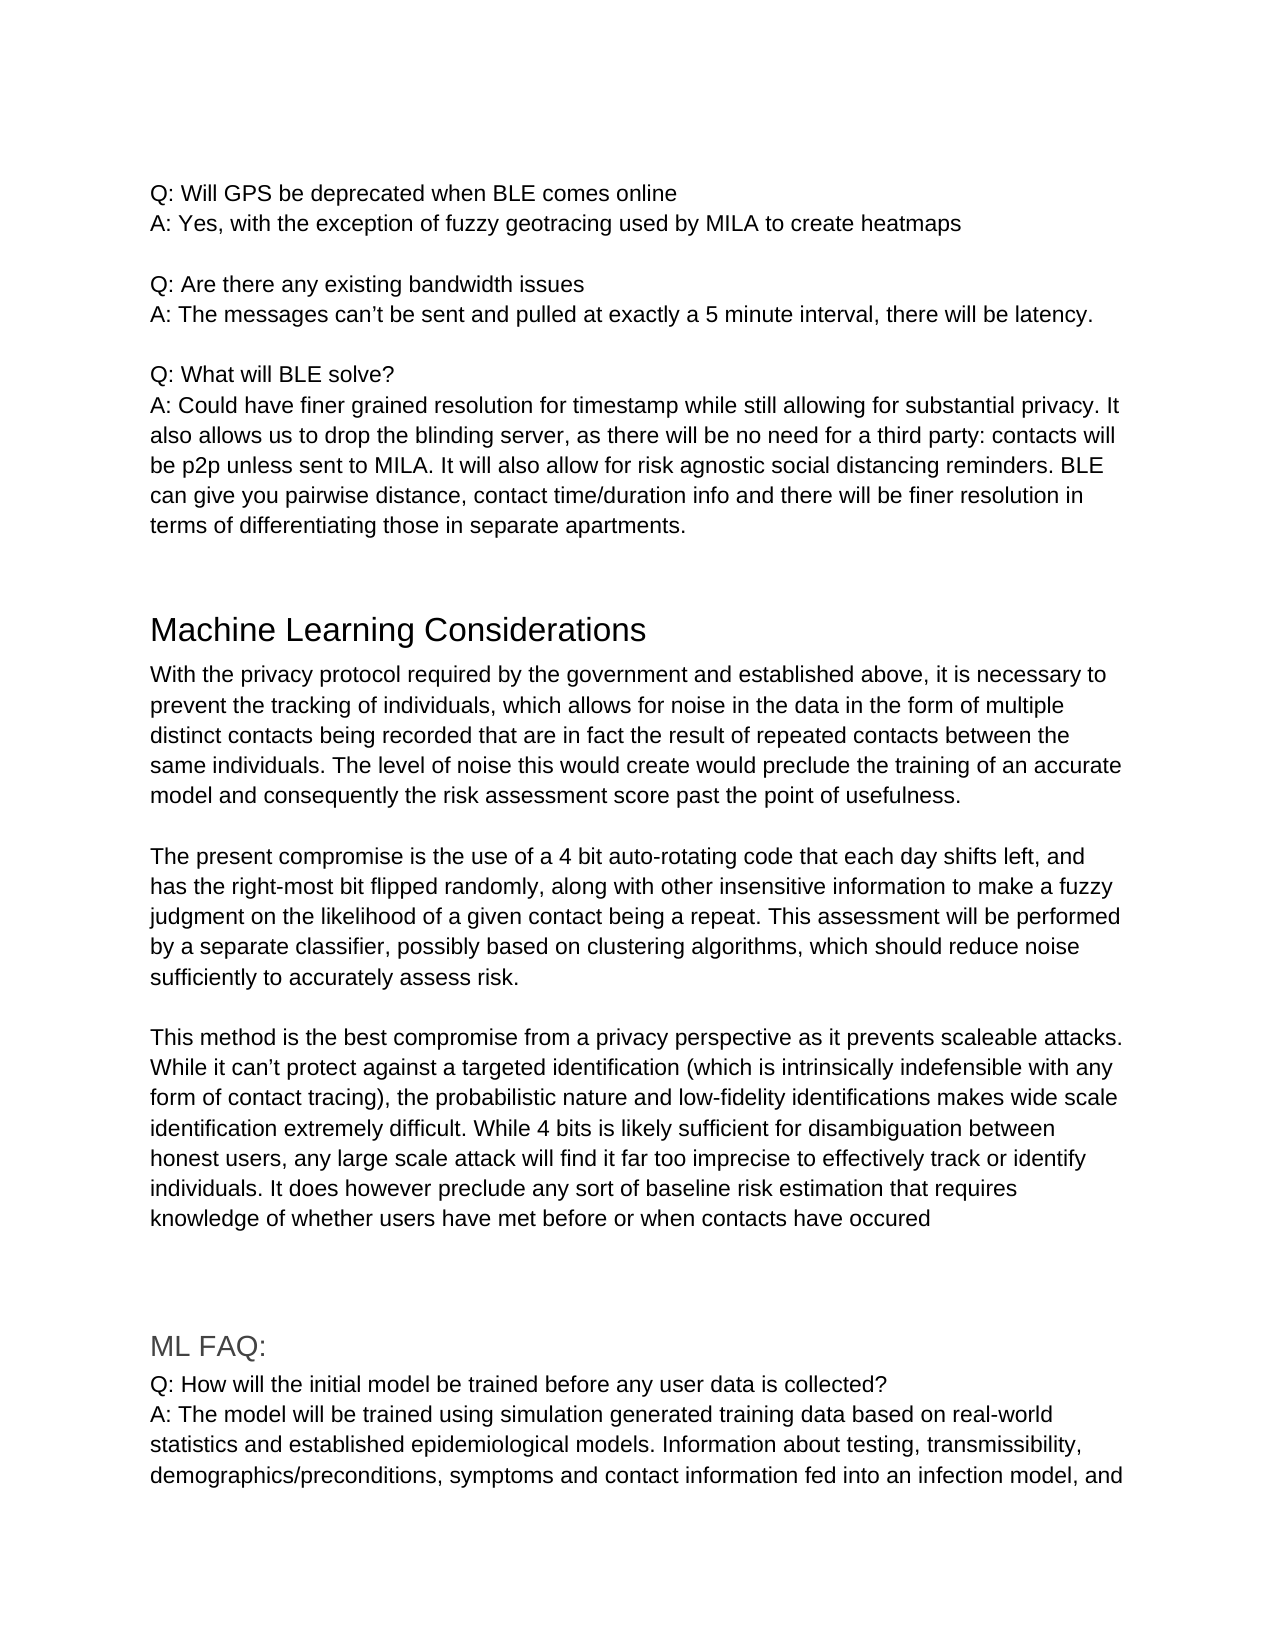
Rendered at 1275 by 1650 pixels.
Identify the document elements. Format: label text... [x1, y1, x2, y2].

text With the privacy protocol required by the government and established above, it is necessary to prevent the tracking of individuals, which allows for noise in the data in the form of multiple distinct contacts being recorded that are in fact the result of repeated contacts between the same individuals. The level of noise this would create would preclude the training of an accurate model and consequently the risk assessment score past the point of usefulness. [150, 661, 1125, 808]
text Q: What will BLE solve? [150, 361, 1125, 388]
text This method is the best compromise from a privacy perspective as it prevents scaleable attacks. While it can’t protect against a targeted identification (which is intrinsically indefensible with any form of contact tracing), the probabilistic nature and low-fidelity identifications makes wide scale identification extremely difficult. While 4 bits is likely sufficient for disambiguation between honest users, any large scale attack will find it far too imprecise to effectively track or identify individuals. It does however preclude any sort of baseline risk estimation that requires knowledge of whether users have met before or when contacts have occured [150, 1024, 1125, 1231]
text Q: How will the initial model be trained before any user data is collected? [150, 1371, 1125, 1397]
text Q: Will GPS be deprecated when BLE comes online [150, 180, 1125, 207]
text A: The messages can’t be sent and pulled at exactly a 5 minute interval, there will be latency. [150, 301, 1125, 327]
text A: Could have finer grained resolution for timestamp while still allowing for substantial privacy. It also allows us to drop the blinding server, as there will be no need for a third party: contacts will be p2p unless sent to MILA. It will also allow for risk agnostic social distancing reminders. BLE can give you pairwise distance, contact time/duration info and there will be finer resolution in terms of differentiating those in separate apartments. [150, 392, 1125, 539]
text Q: Are there any existing bandwidth issues [150, 271, 1125, 297]
subtitle Machine Learning Considerations [150, 610, 1125, 649]
text The present compromise is the use of a 4 bit auto-rotating code that each day shifts left, and has the right-most bit flipped randomly, along with other insensitive information to make a fuzzy judgment on the likelihood of a given contact being a repeat. This assessment will be performed by a separate classifier, possibly based on clustering algorithms, which should reduce noise sufficiently to accurately assess risk. [150, 843, 1125, 990]
text A: Yes, with the exception of fuzzy geotracing used by MILA to create heatmaps [150, 210, 1125, 237]
text A: The model will be trained using simulation generated training data based on real-world statistics and established epidemiological models. Information about testing, transmissibility, demographics/preconditions, symptoms and contact information fed into an infection model, and [150, 1401, 1125, 1488]
subtitle ML FAQ: [150, 1329, 1125, 1363]
